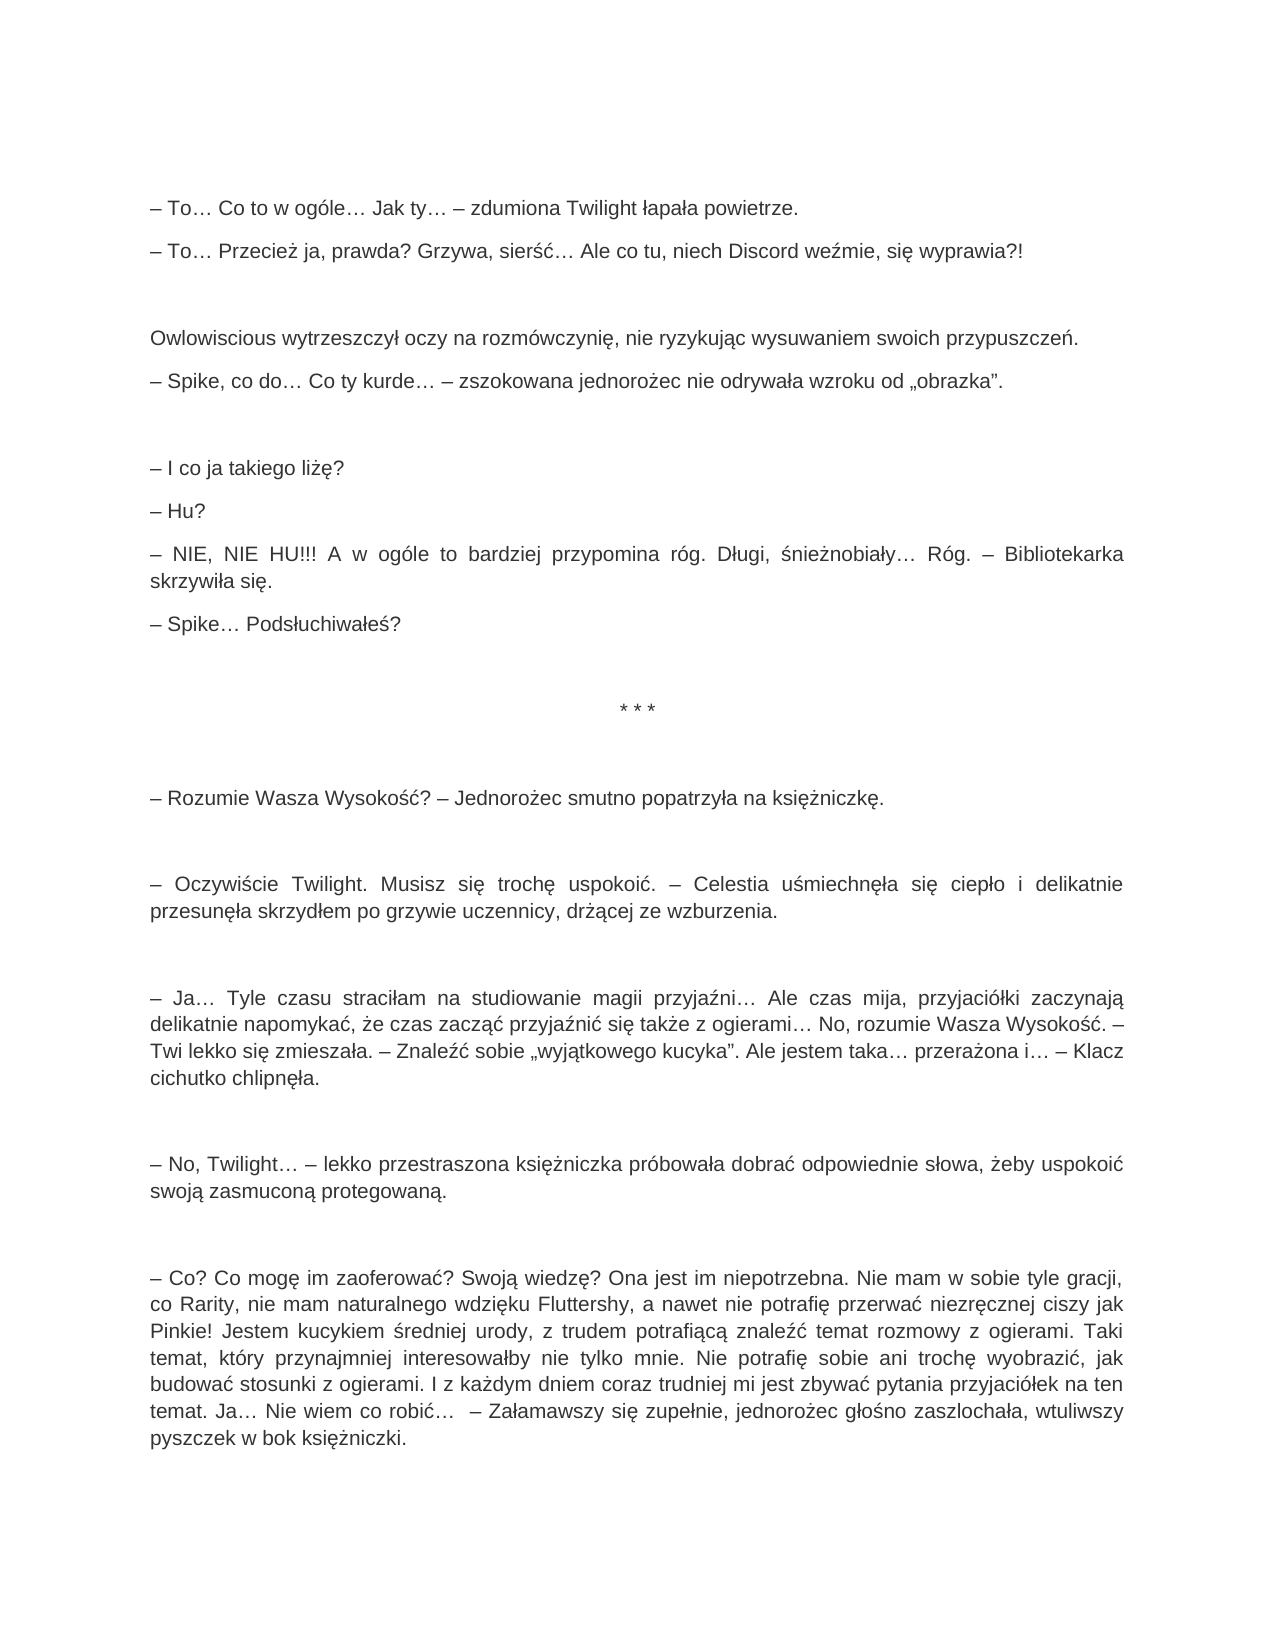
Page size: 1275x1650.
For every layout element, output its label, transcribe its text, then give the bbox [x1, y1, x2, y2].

text – To… Co to w ogóle… Jak ty… – zdumiona Twilight łapała powietrze. [150, 196, 1125, 219]
text – NIE, NIE HU!!! A w ogóle to bardziej przypomina róg. Długi, śnieżnobiały… Róg. – Bibliotekarka skrzywiła się. [150, 543, 1125, 593]
text * * * [150, 699, 1125, 723]
text – No, Twilight… – lekko przestraszona księżniczka próbowała dobrać odpowiednie słowa, żeby uspokoić swoją zasmuconą protegowaną. [150, 1153, 1125, 1203]
text – Co? Co mogę im zaoferować? Swoją wiedzę? Ona jest im niepotrzebna. Nie mam w sobie tyle gracji, co Rarity, nie mam naturalnego wdzięku Fluttershy, a nawet nie potrafię przerwać niezręcznej ciszy jak Pinkie! Jestem kucykiem średniej urody, z trudem potrafiącą znaleźć temat rozmowy z ogierami. Taki temat, który przynajmniej interesowałby nie tylko mnie. Nie potrafię sobie ani trochę wyobrazić, jak budować stosunki z ogierami. I z każdym dniem coraz trudniej mi jest zbywać pytania przyjaciółek na ten temat. Ja… Nie wiem co robić… – Załamawszy się zupełnie, jednorożec głośno zaszlochała, wtuliwszy pyszczek w bok księżniczki. [150, 1266, 1125, 1449]
text Owlowiscious wytrzeszczył oczy na rozmówczynię, nie ryzykując wysuwaniem swoich przypuszczeń. [150, 326, 1125, 349]
text – Rozumie Wasza Wysokość? – Jednorożec smutno popatrzyła na księżniczkę. [150, 786, 1125, 809]
text – To… Przecież ja, prawda? Grzywa, sierść… Ale co tu, niech Discord weźmie, się wyprawia?! [150, 239, 1125, 263]
text – Oczywiście Twilight. Musisz się trochę uspokoić. – Celestia uśmiechnęła się ciepło i delikatnie przesunęła skrzydłem po grzywie uczennicy, drżącej ze wzburzenia. [150, 873, 1125, 923]
text – Ja… Tyle czasu straciłam na studiowanie magii przyjaźni… Ale czas mija, przyjaciółki zaczynają delikatnie napomykać, że czas zacząć przyjaźnić się także z ogierami… No, rozumie Wasza Wysokość. – Twi lekko się zmieszała. – Znaleźć sobie „wyjątkowego kucyka”. Ale jestem taka… przerażona i… – Klacz cichutko chlipnęła. [150, 986, 1125, 1089]
text – Hu? [150, 499, 1125, 523]
text – Spike… Podsłuchiwałeś? [150, 613, 1125, 636]
text – I co ja takiego liżę? [150, 456, 1125, 479]
text – Spike, co do… Co ty kurde… – zszokowana jednorożec nie odrywała wzroku od „obrazka”. [150, 369, 1125, 393]
